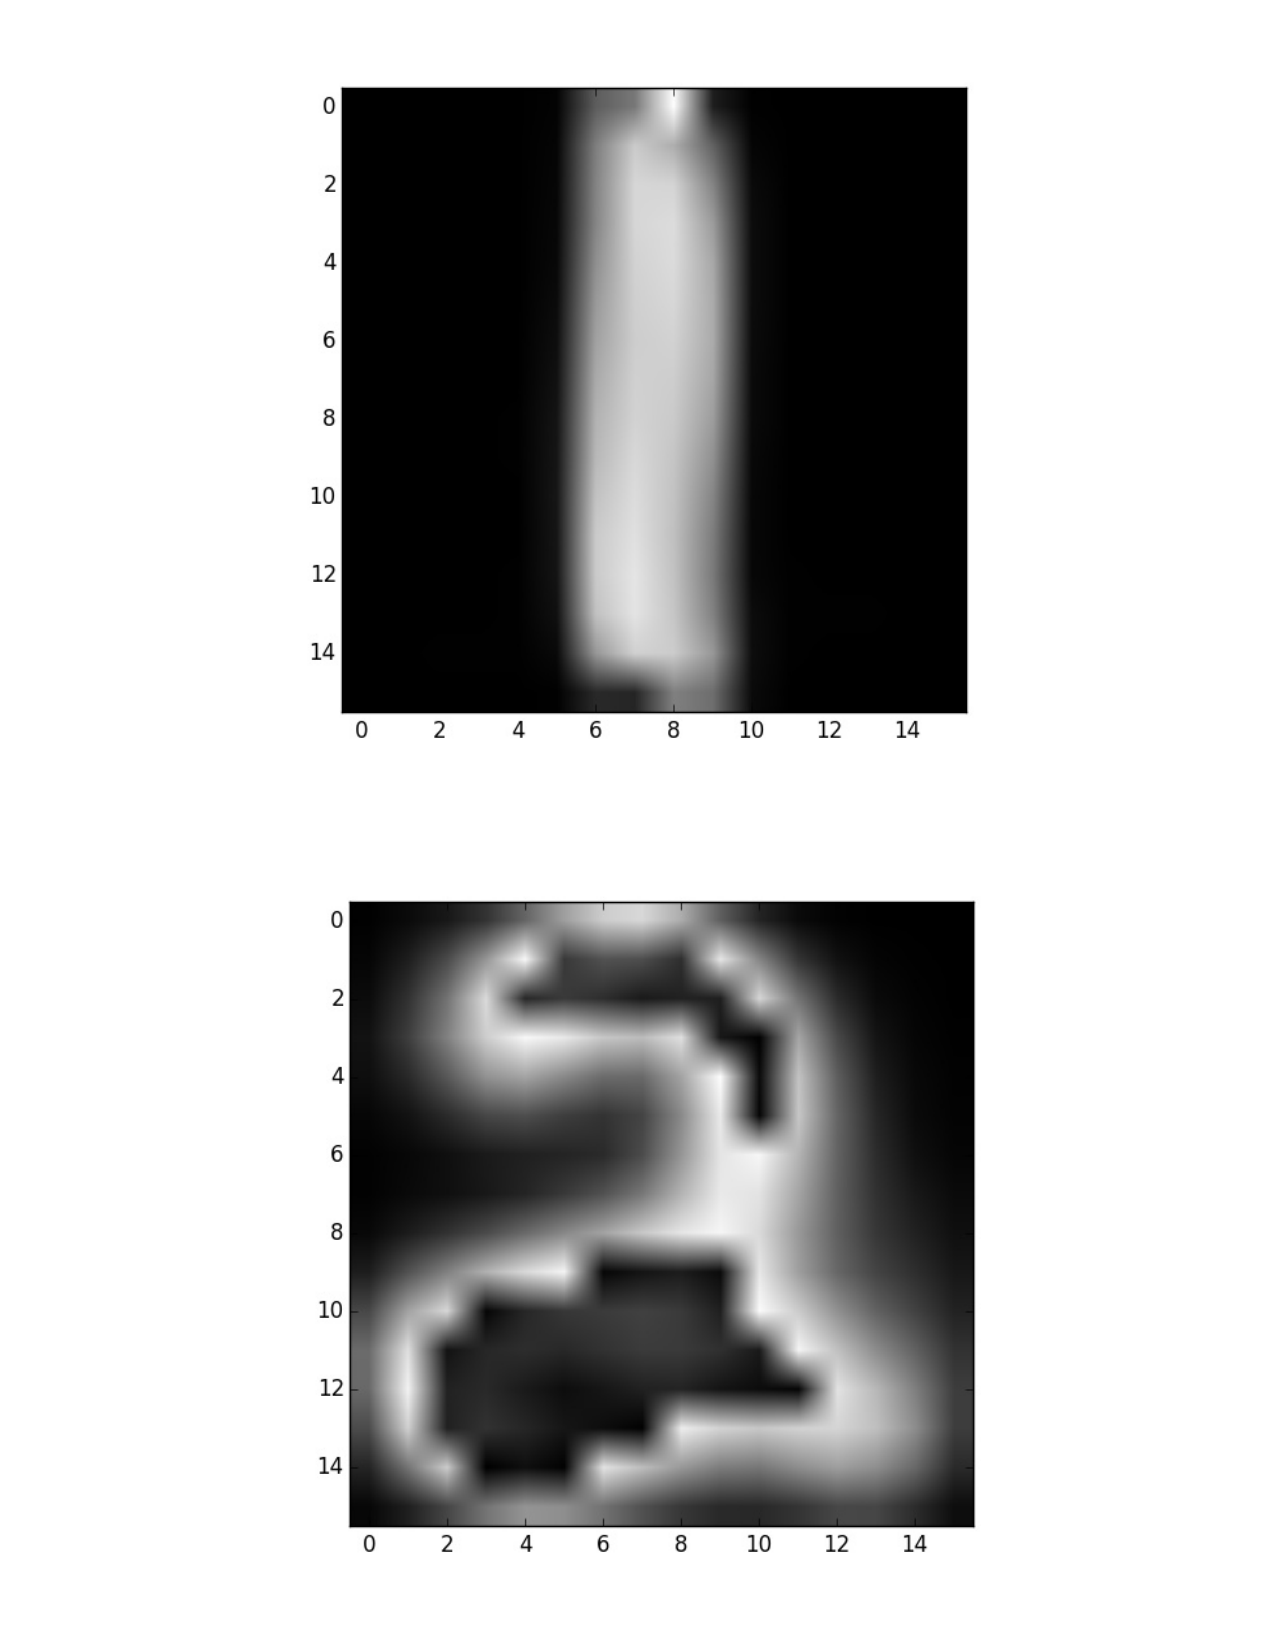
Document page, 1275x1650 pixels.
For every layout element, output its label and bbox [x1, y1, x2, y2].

picture [121, 10, 1161, 790]
picture [129, 824, 1168, 1604]
